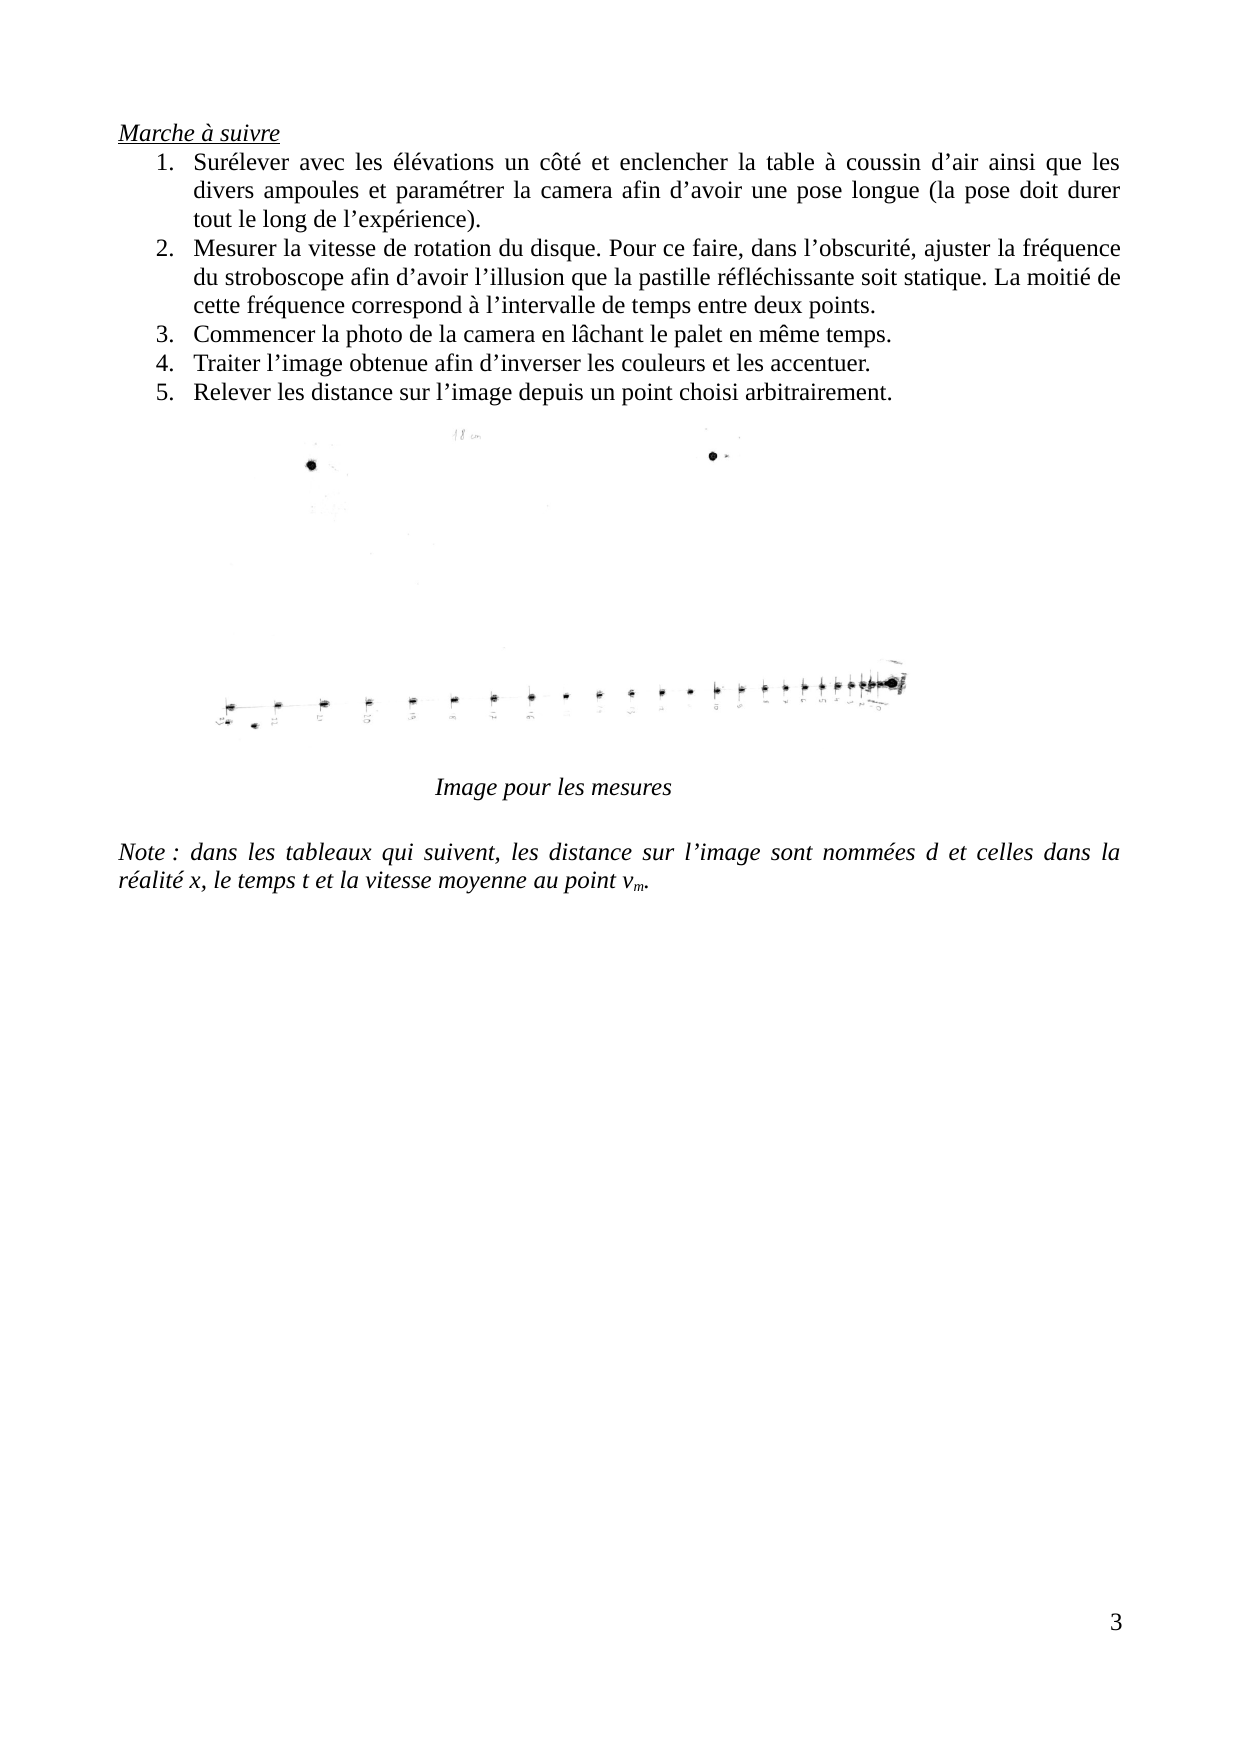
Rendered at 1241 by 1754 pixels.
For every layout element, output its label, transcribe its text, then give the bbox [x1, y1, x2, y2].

list Commencer la photo de la camera en lâchant le palet en même temps. [156, 319, 1122, 348]
picture [213, 420, 914, 749]
list Traiter l’image obtenue afin d’inverser les couleurs et les accentuer. [156, 348, 1122, 377]
text Note : dans les tableaux qui suivent, les distance sur l’image sont nommées d et celles dans la réalité x, le temps t et la vitesse moyenne au point vm. [118, 837, 1122, 894]
text Marche à suivre [118, 118, 1122, 147]
list Surélever avec les élévations un côté et enclencher la table à coussin d’air ainsi que les divers ampoules et paramétrer la camera afin d’avoir une pose longue (la pose doit durer tout le long de l’expérience). [156, 147, 1122, 233]
list Mesurer la vitesse de rotation du disque. Pour ce faire, dans l’obscurité, ajuster la fréquence du stroboscope afin d’avoir l’illusion que la pastille réfléchissante soit statique. La moitié de cette fréquence correspond à l’intervalle de temps entre deux points. [156, 233, 1122, 319]
list Relever les distance sur l’image depuis un point choisi arbitrairement. [156, 377, 1122, 406]
text Image pour les mesures [435, 772, 679, 801]
